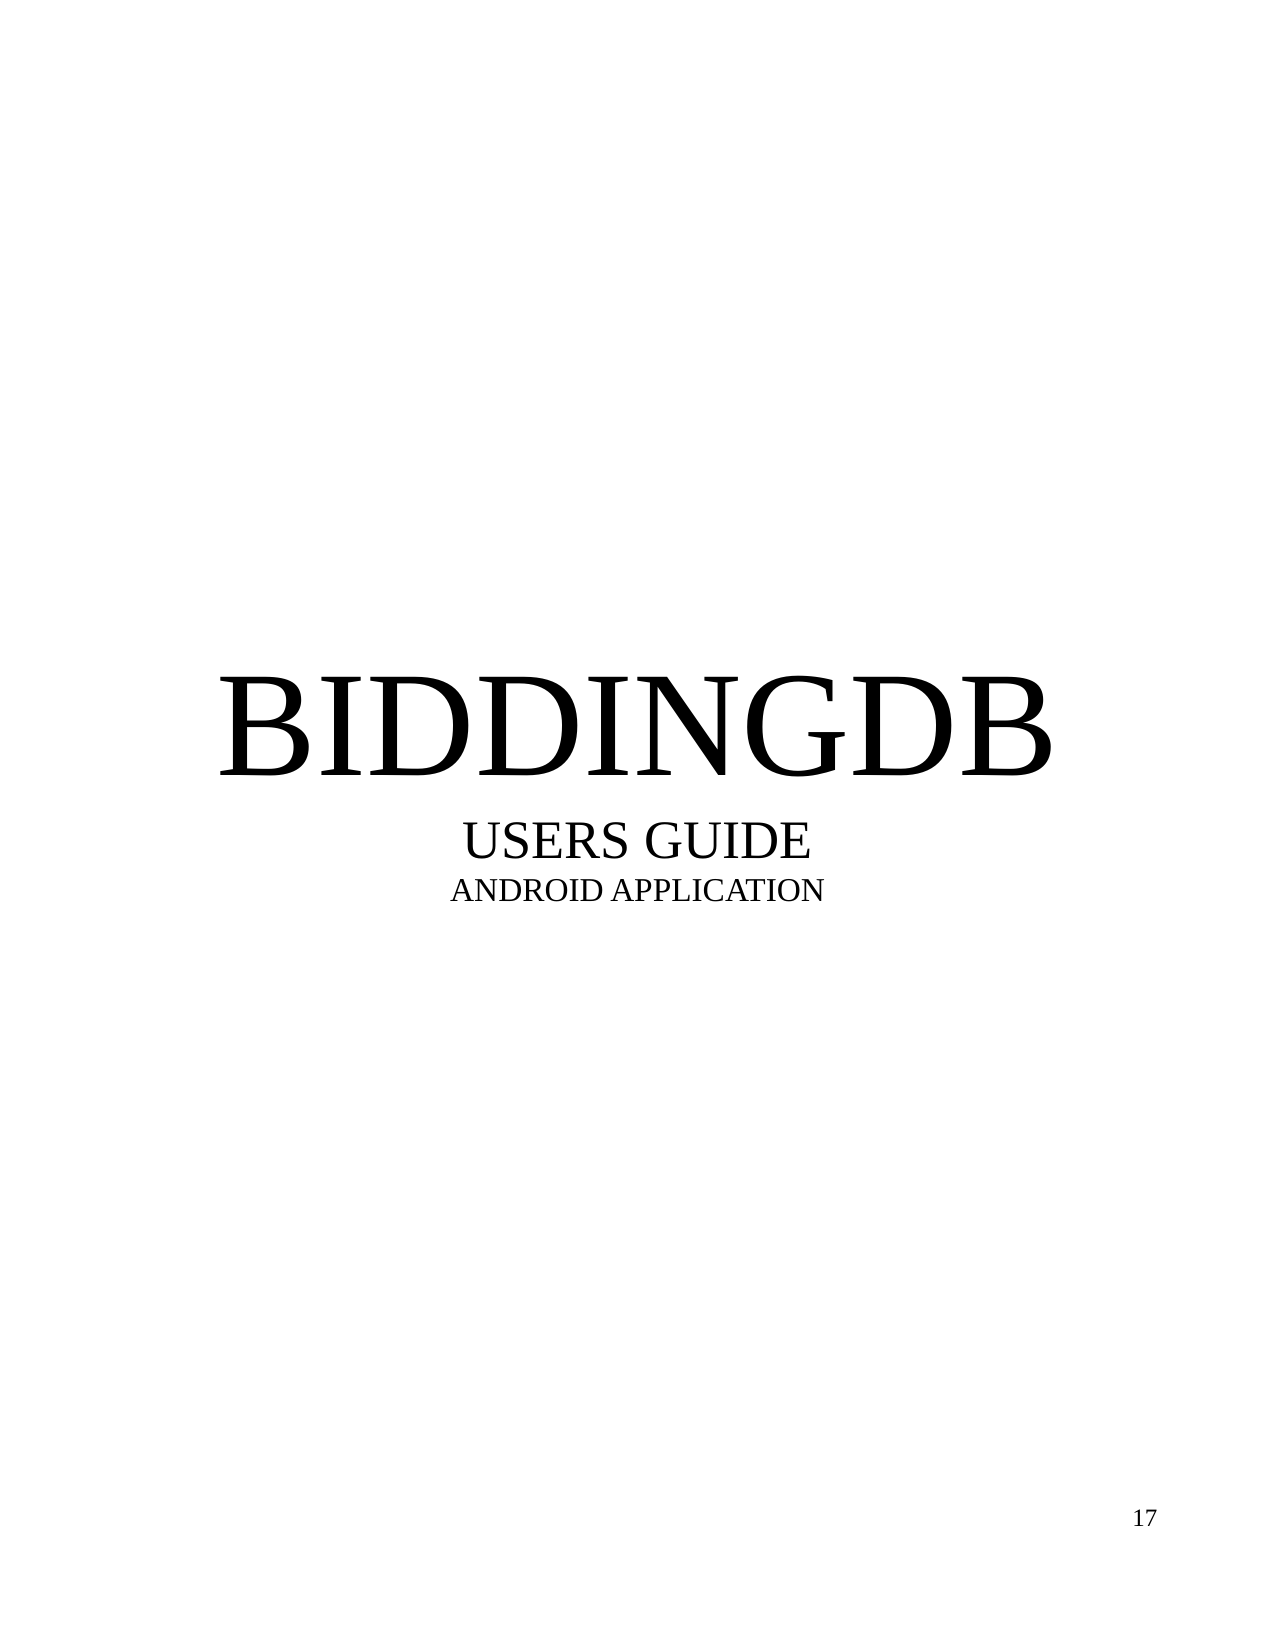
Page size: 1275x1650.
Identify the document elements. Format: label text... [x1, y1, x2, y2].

text BIDDINGDB [118, 636, 1157, 808]
text ANDROID APPLICATION [118, 870, 1157, 909]
text USERS GUIDE [118, 808, 1157, 870]
